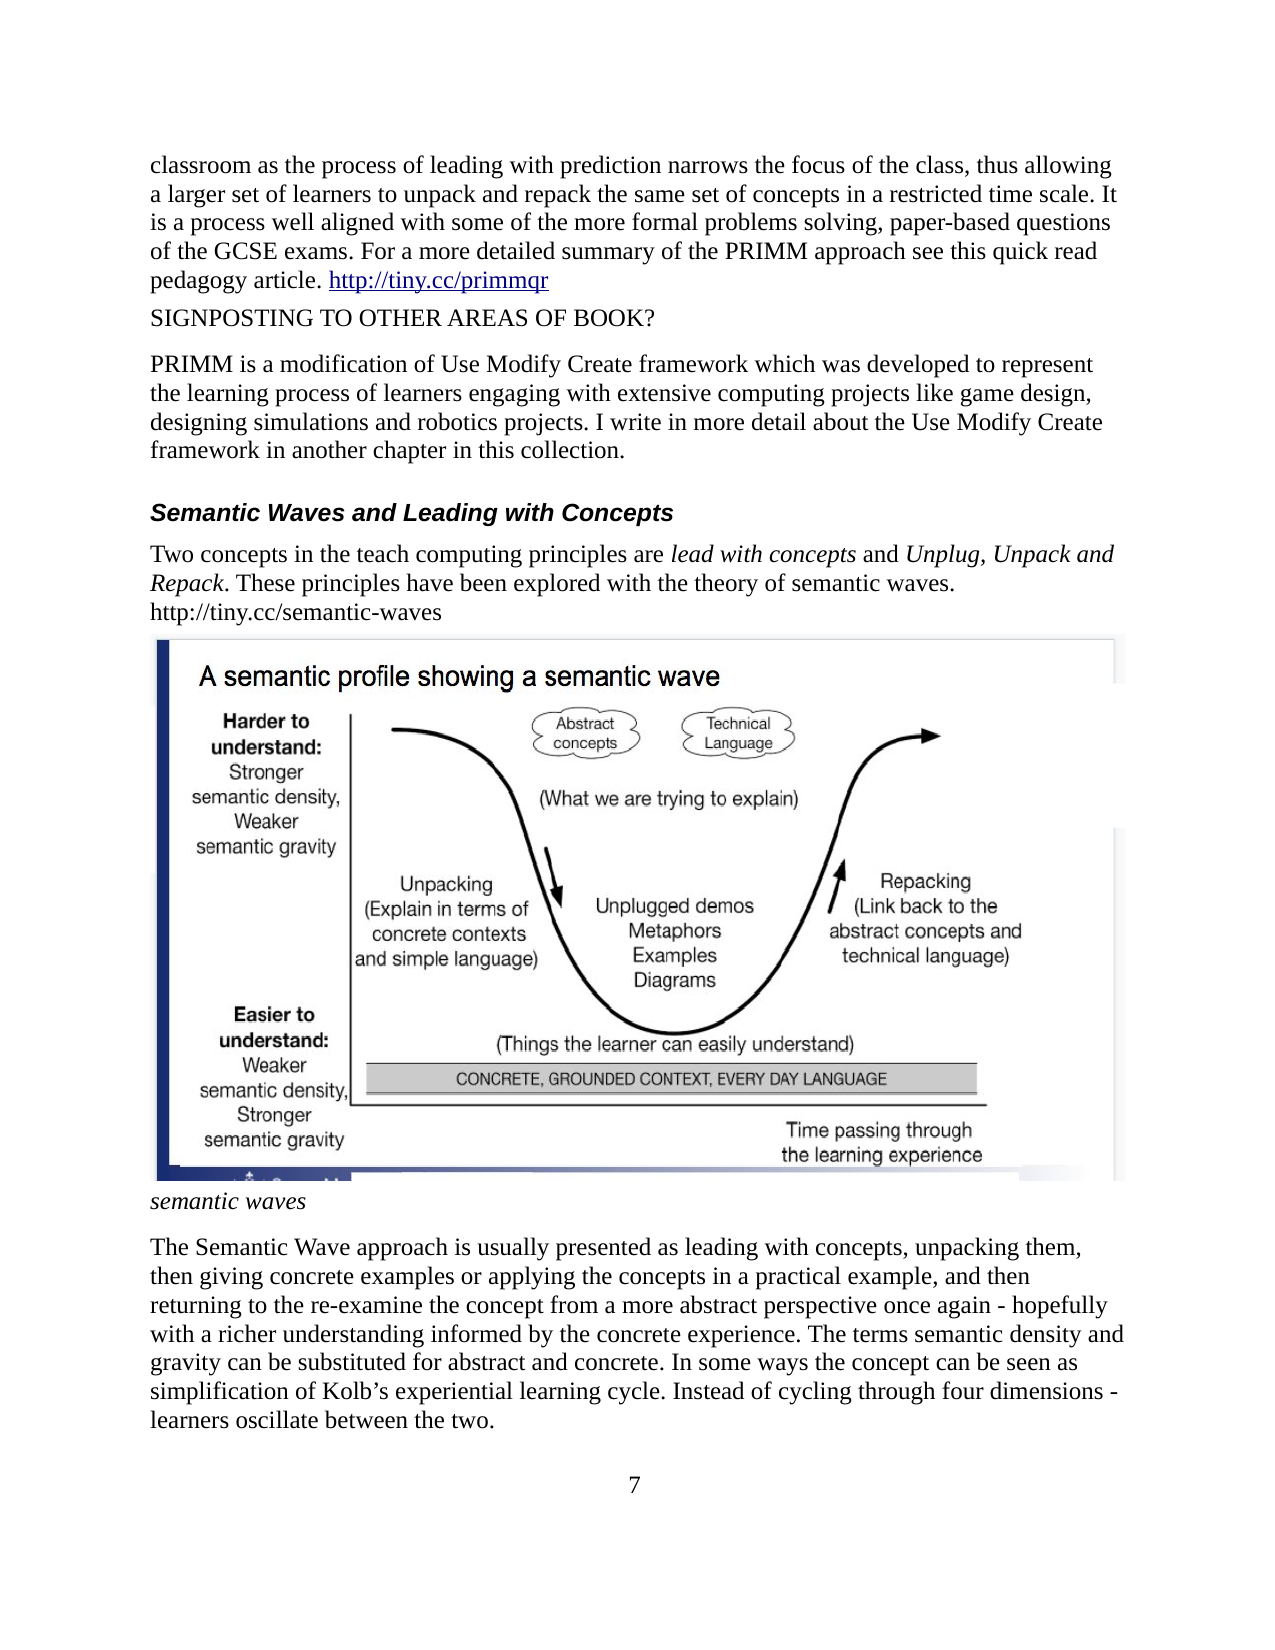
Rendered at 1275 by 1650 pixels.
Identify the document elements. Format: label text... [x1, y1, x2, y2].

text PRIMM is a modification of Use Modify Create framework which was developed to represent the learning process of learners engaging with extensive computing projects like game design, designing simulations and robotics projects. I write in more detail about the Use Modify Create framework in another chapter in this collection. [150, 349, 1125, 464]
text Two concepts in the teach computing principles are lead with concepts and Unplug, Unpack and Repack. These principles have been explored with the theory of semantic waves. http://tiny.cc/semantic-waves [150, 539, 1125, 626]
text The Semantic Wave approach is usually presented as leading with concepts, unpacking them, then giving concrete examples or applying the concepts in a practical example, and then returning to the re-examine the concept from a more abstract perspective once again - hopefully with a richer understanding informed by the concrete experience. The terms semantic density and gravity can be substituted for abstract and concrete. In some ways the concept can be seen as simplification of Kolb’s experiential learning cycle. Instead of cycling through four dimensions - learners oscillate between the two. [150, 1232, 1125, 1434]
text SIGNPOSTING TO OTHER AREAS OF BOOK? [150, 303, 1125, 331]
text semantic waves [150, 1181, 1125, 1214]
text classroom as the process of leading with prediction narrows the focus of the class, thus allowing a larger set of learners to unpack and repack the same set of concepts in a restricted time scale. It is a process well aligned with some of the more formal problems solving, paper-based questions of the GCSE exams. For a more detailed summary of the PRIMM approach see this quick read pedagogy article. http://tiny.cc/primmqr [150, 150, 1125, 294]
subtitle Semantic Waves and Leading with Concepts [150, 498, 1125, 527]
picture [150, 634, 1125, 1181]
